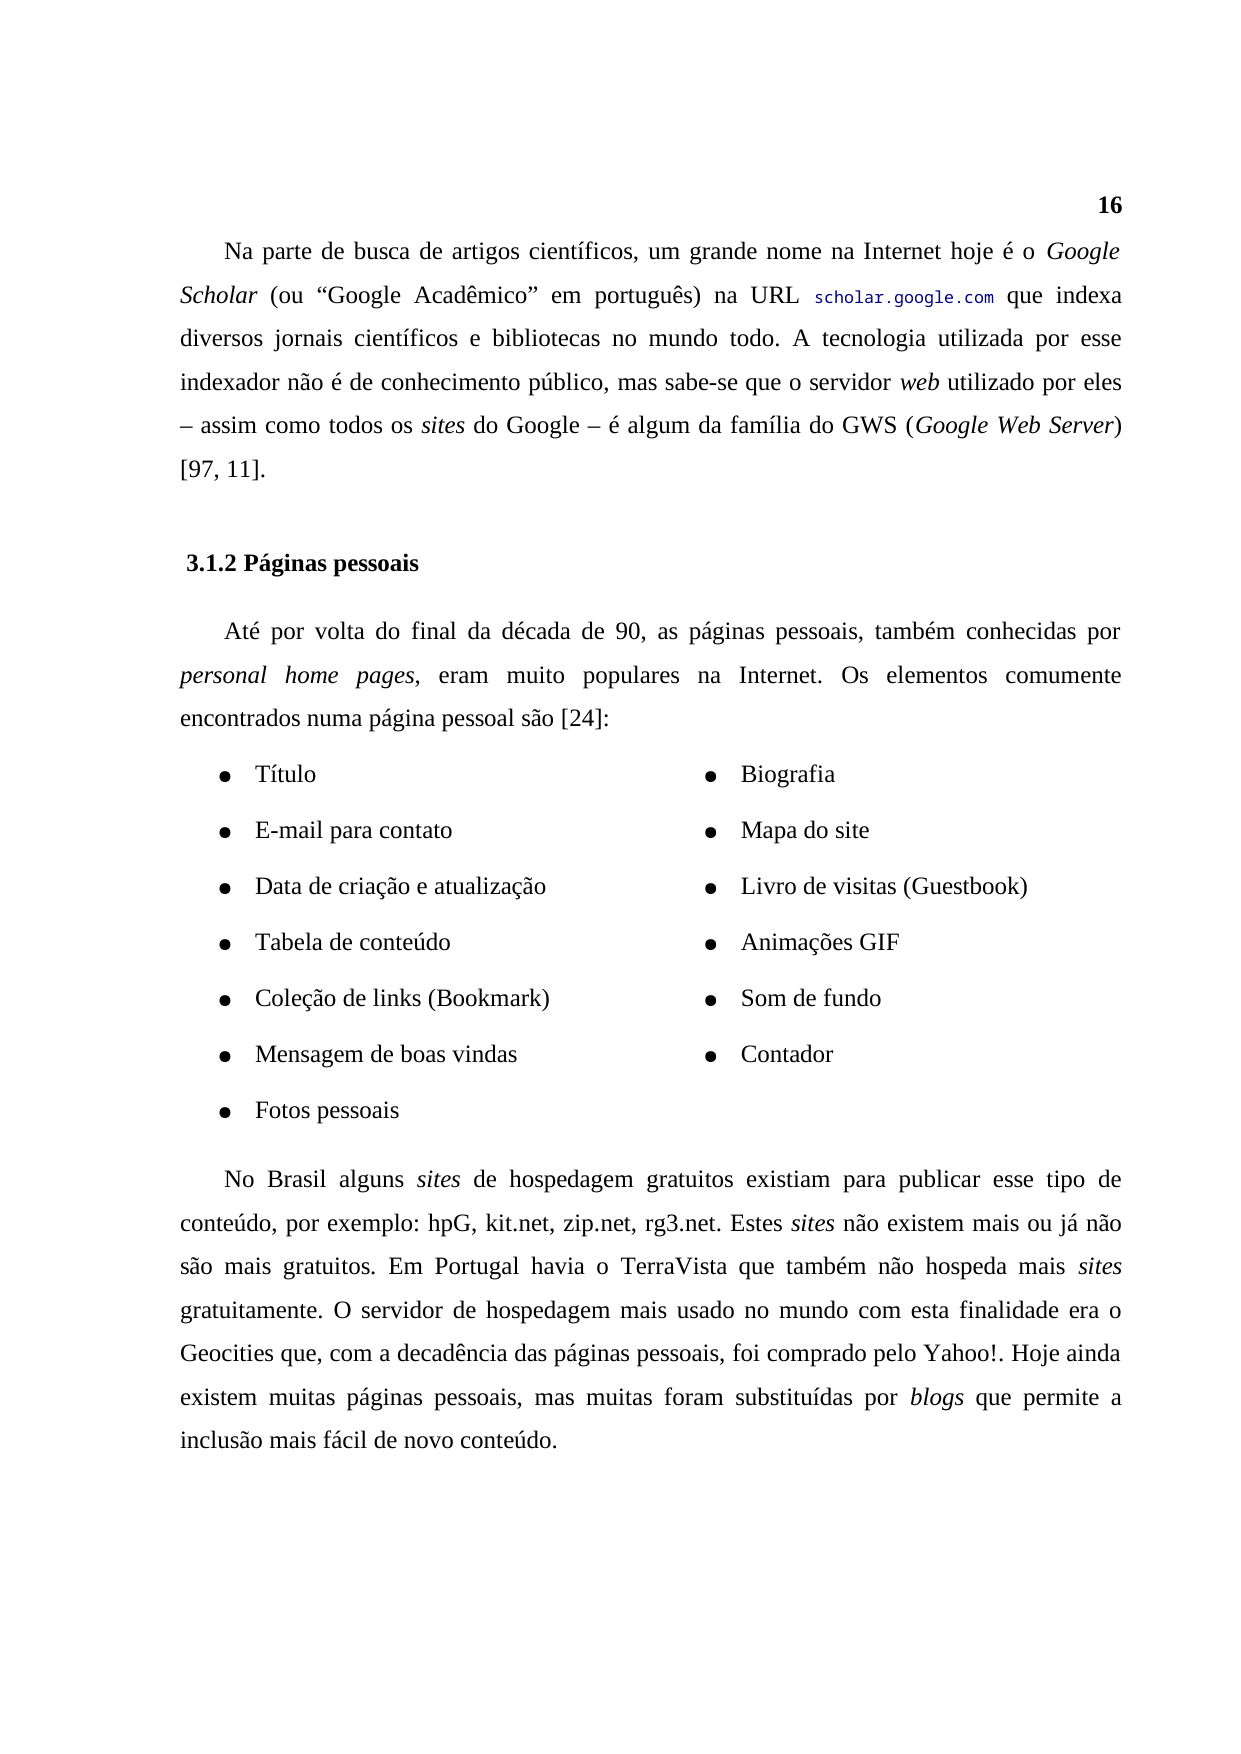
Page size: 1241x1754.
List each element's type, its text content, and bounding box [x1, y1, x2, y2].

text Até por volta do final da década de 90, as páginas pessoais, também conhecidas por personal home pages, eram muito populares na Internet. Os elementos comumente encontrados numa página pessoal são [24]: [180, 616, 1122, 732]
list Tabela de conteúdo [217, 927, 636, 956]
list Contador [703, 1039, 1122, 1068]
list Animações GIF [703, 927, 1122, 956]
list Mapa do site [703, 815, 1122, 844]
list Som de fundo [703, 983, 1122, 1012]
list E-mail para contato [217, 815, 636, 844]
subtitle Páginas pessoais [180, 547, 1122, 577]
list Livro de visitas (Guestbook) [703, 871, 1122, 900]
list Data de criação e atualização [217, 871, 636, 900]
list Título [217, 759, 636, 788]
text No Brasil alguns sites de hospedagem gratuitos existiam para publicar esse tipo de conteúdo, por exemplo: hpG, kit.net, zip.net, rg3.net. Estes sites não existem mais ou já não são mais gratuitos. Em Portugal havia o TerraVista que também não hospeda mais sites gratuitamente. O servidor de hospedagem mais usado no mundo com esta finalidade era o Geocities que, com a decadência das páginas pessoais, foi comprado pelo Yahoo!. Hoje ainda existem muitas páginas pessoais, mas muitas foram substituídas por blogs que permite a inclusão mais fácil de novo conteúdo. [180, 1164, 1122, 1454]
list Biografia [703, 759, 1122, 788]
list Fotos pessoais [217, 1095, 636, 1124]
text Na parte de busca de artigos científicos, um grande nome na Internet hoje é o Google Scholar (ou “Google Acadêmico” em português) na URL scholar.google.com que indexa diversos jornais científicos e bibliotecas no mundo todo. A tecnologia utilizada por esse indexador não é de conhecimento público, mas sabe-se que o servidor web utilizado por eles – assim como todos os sites do Google – é algum da família do GWS (Google Web Server) [97, 11]. [180, 236, 1122, 483]
list Mensagem de boas vindas [217, 1039, 636, 1068]
list Coleção de links (Bookmark) [217, 983, 636, 1012]
